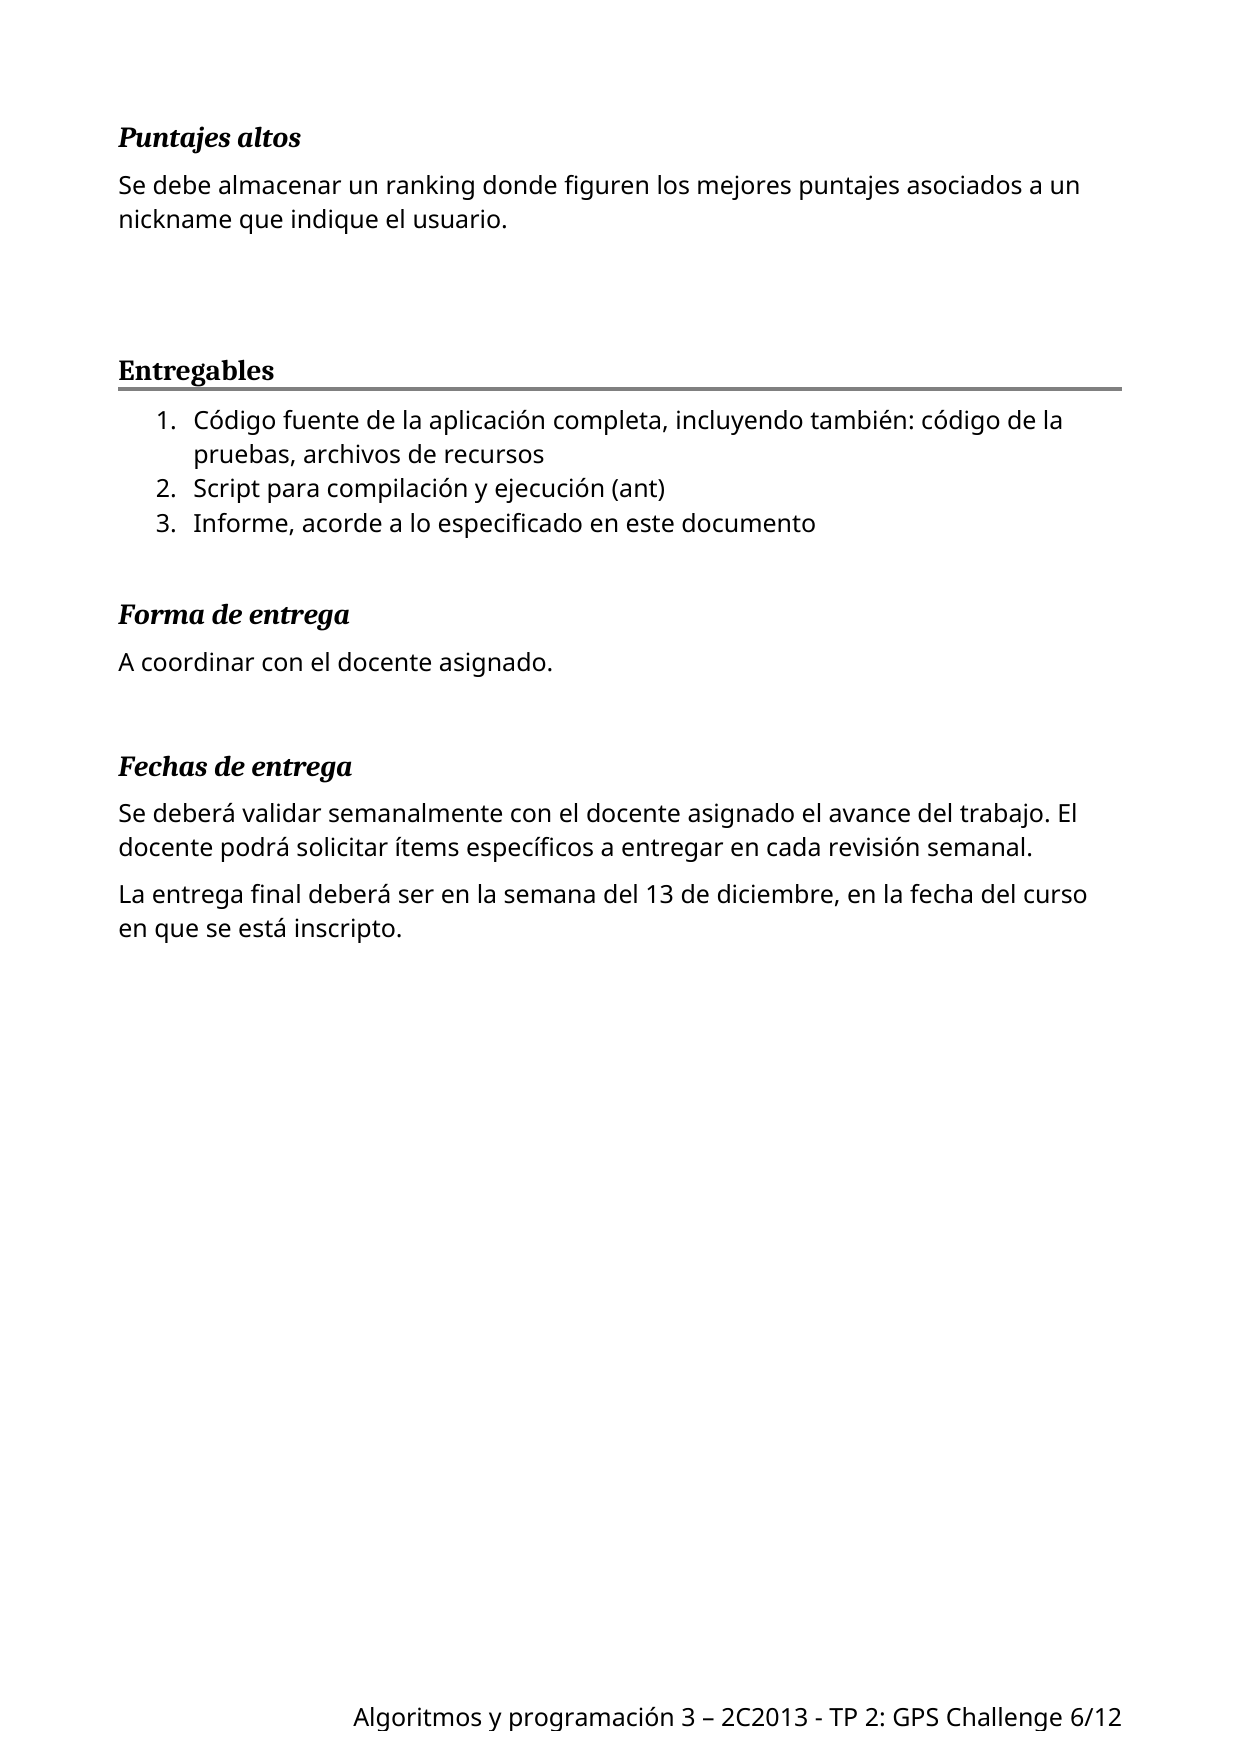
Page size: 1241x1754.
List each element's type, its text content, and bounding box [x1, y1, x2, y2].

subtitle Entregables [118, 354, 1122, 387]
text Se debe almacenar un ranking donde figuren los mejores puntajes asociados a un nickname que indique el usuario. [118, 168, 1122, 236]
subtitle Forma de entrega [118, 598, 1122, 632]
list Script para compilación y ejecución (ant) [156, 471, 1122, 505]
text Se deberá validar semanalmente con el docente asignado el avance del trabajo. El docente podrá solicitar ítems específicos a entregar en cada revisión semanal. [118, 796, 1122, 864]
text A coordinar con el docente asignado. [118, 644, 1122, 678]
subtitle Puntajes altos [118, 122, 1122, 155]
list Código fuente de la aplicación completa, incluyendo también: código de la pruebas, archivos de recursos [156, 403, 1122, 471]
text La entrega final deberá ser en la semana del 13 de diciembre, en la fecha del curso en que se está inscripto. [118, 877, 1122, 945]
subtitle Fechas de entrega [118, 750, 1122, 783]
list Informe, acorde a lo especificado en este documento [156, 505, 1122, 539]
